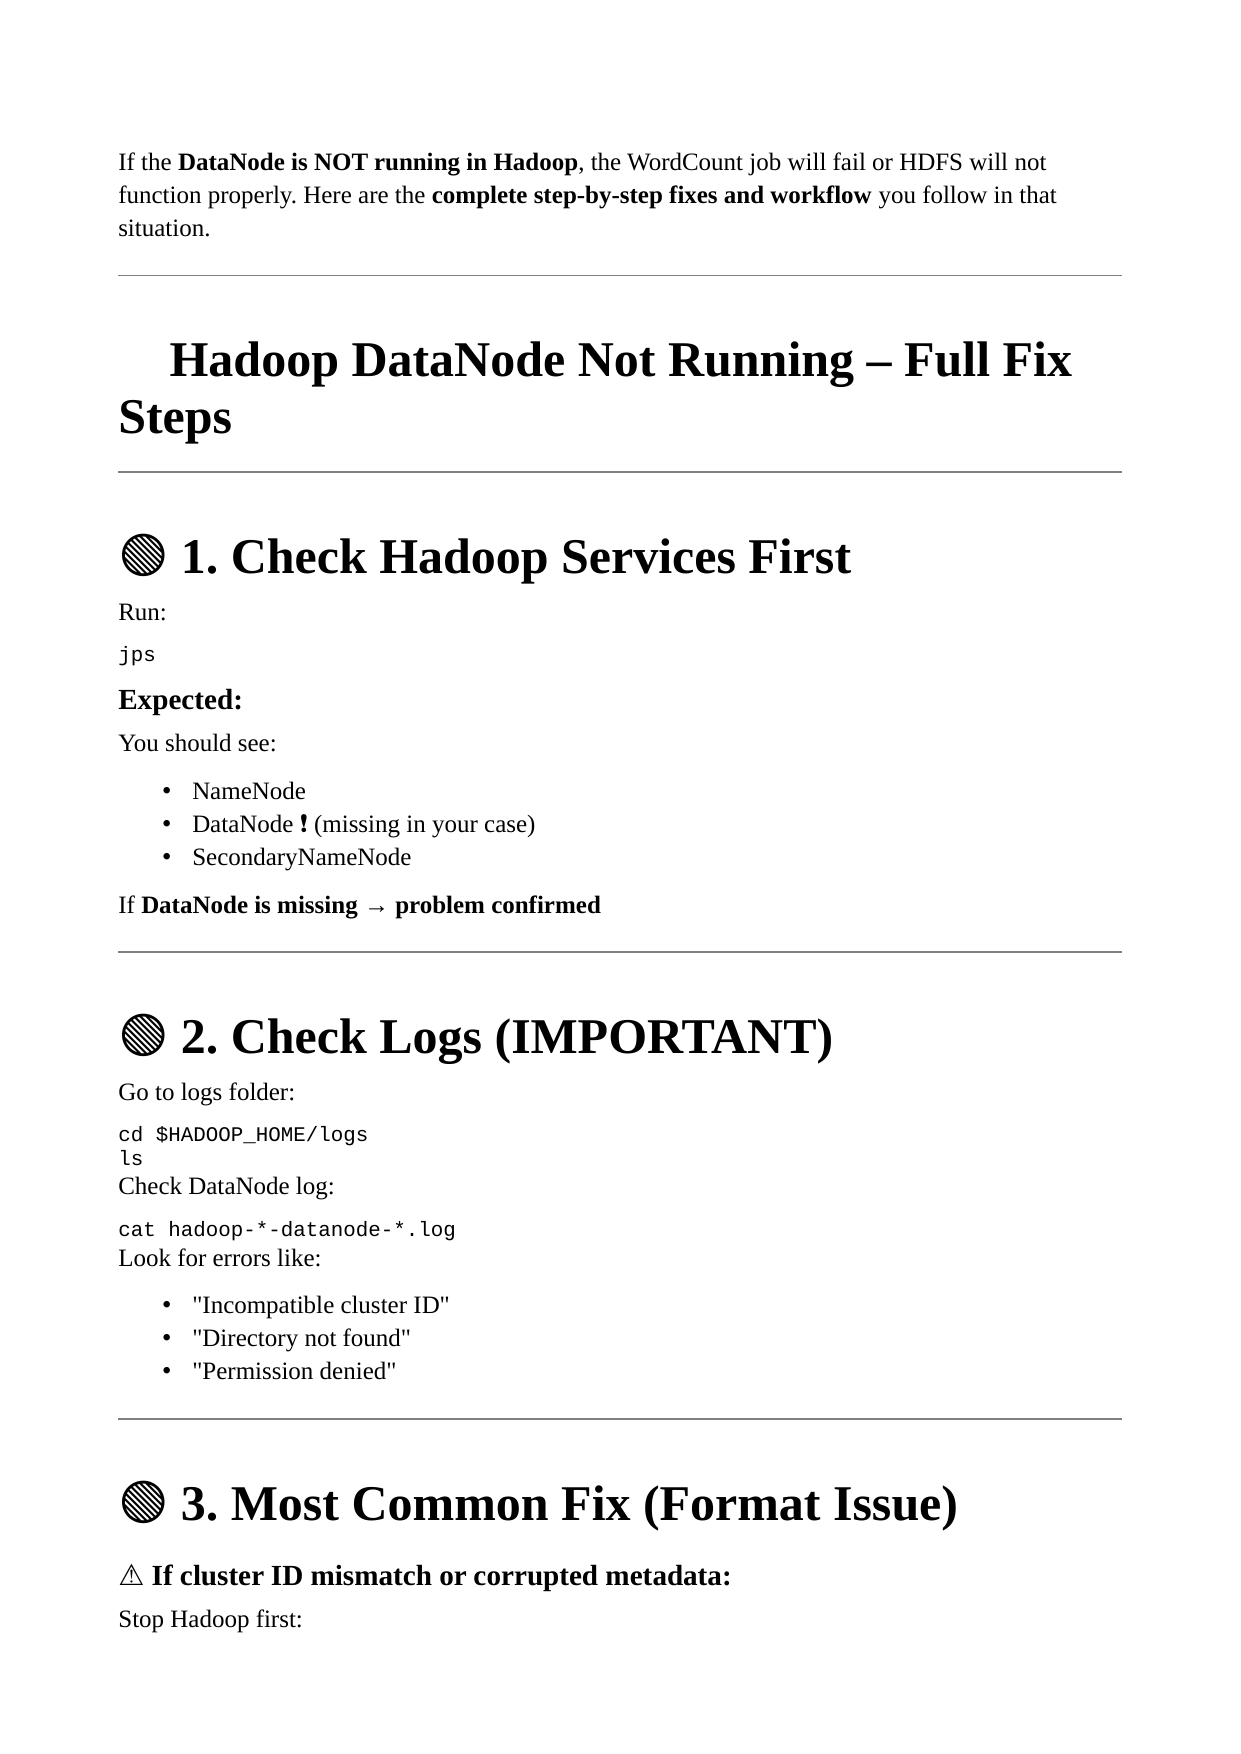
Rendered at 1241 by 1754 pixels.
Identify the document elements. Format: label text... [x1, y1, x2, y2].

text jps [118, 644, 1122, 668]
list "Incompatible cluster ID" [162, 1290, 1122, 1319]
text Stop Hadoop first: [118, 1604, 1122, 1633]
list NameNode [162, 776, 1122, 805]
subtitle ⚠️ If cluster ID mismatch or corrupted metadata: [118, 1558, 1122, 1591]
text Go to logs folder: [118, 1077, 1122, 1105]
text Run: [118, 597, 1122, 625]
text ls [118, 1148, 1122, 1171]
text If the DataNode is NOT running in Hadoop, the WordCount job will fail or HDFS will not function properly. Here are the complete step-by-step fixes and workflow you follow in that situation. [118, 147, 1122, 242]
list SecondaryNameNode [162, 842, 1122, 871]
list "Permission denied" [162, 1356, 1122, 1385]
subtitle Expected: [118, 682, 1122, 716]
subtitle 🟢 2. Check Logs (IMPORTANT) [118, 1007, 1122, 1064]
text You should see: [118, 728, 1122, 757]
subtitle 🟢 1. Check Hadoop Services First [118, 527, 1122, 584]
list "Directory not found" [162, 1323, 1122, 1352]
text Look for errors like: [118, 1243, 1122, 1271]
text If DataNode is missing → problem confirmed [118, 890, 1122, 918]
text cd $HADOOP_HOME/logs [118, 1124, 1122, 1148]
text cat hadoop-*-datanode-*.log [118, 1219, 1122, 1243]
subtitle 🟢 3. Most Common Fix (Format Issue) [118, 1473, 1122, 1531]
list DataNode ❗ (missing in your case) [162, 809, 1122, 838]
text Check DataNode log: [118, 1171, 1122, 1200]
subtitle 🚨 Hadoop DataNode Not Running – Full Fix Steps [118, 330, 1122, 445]
